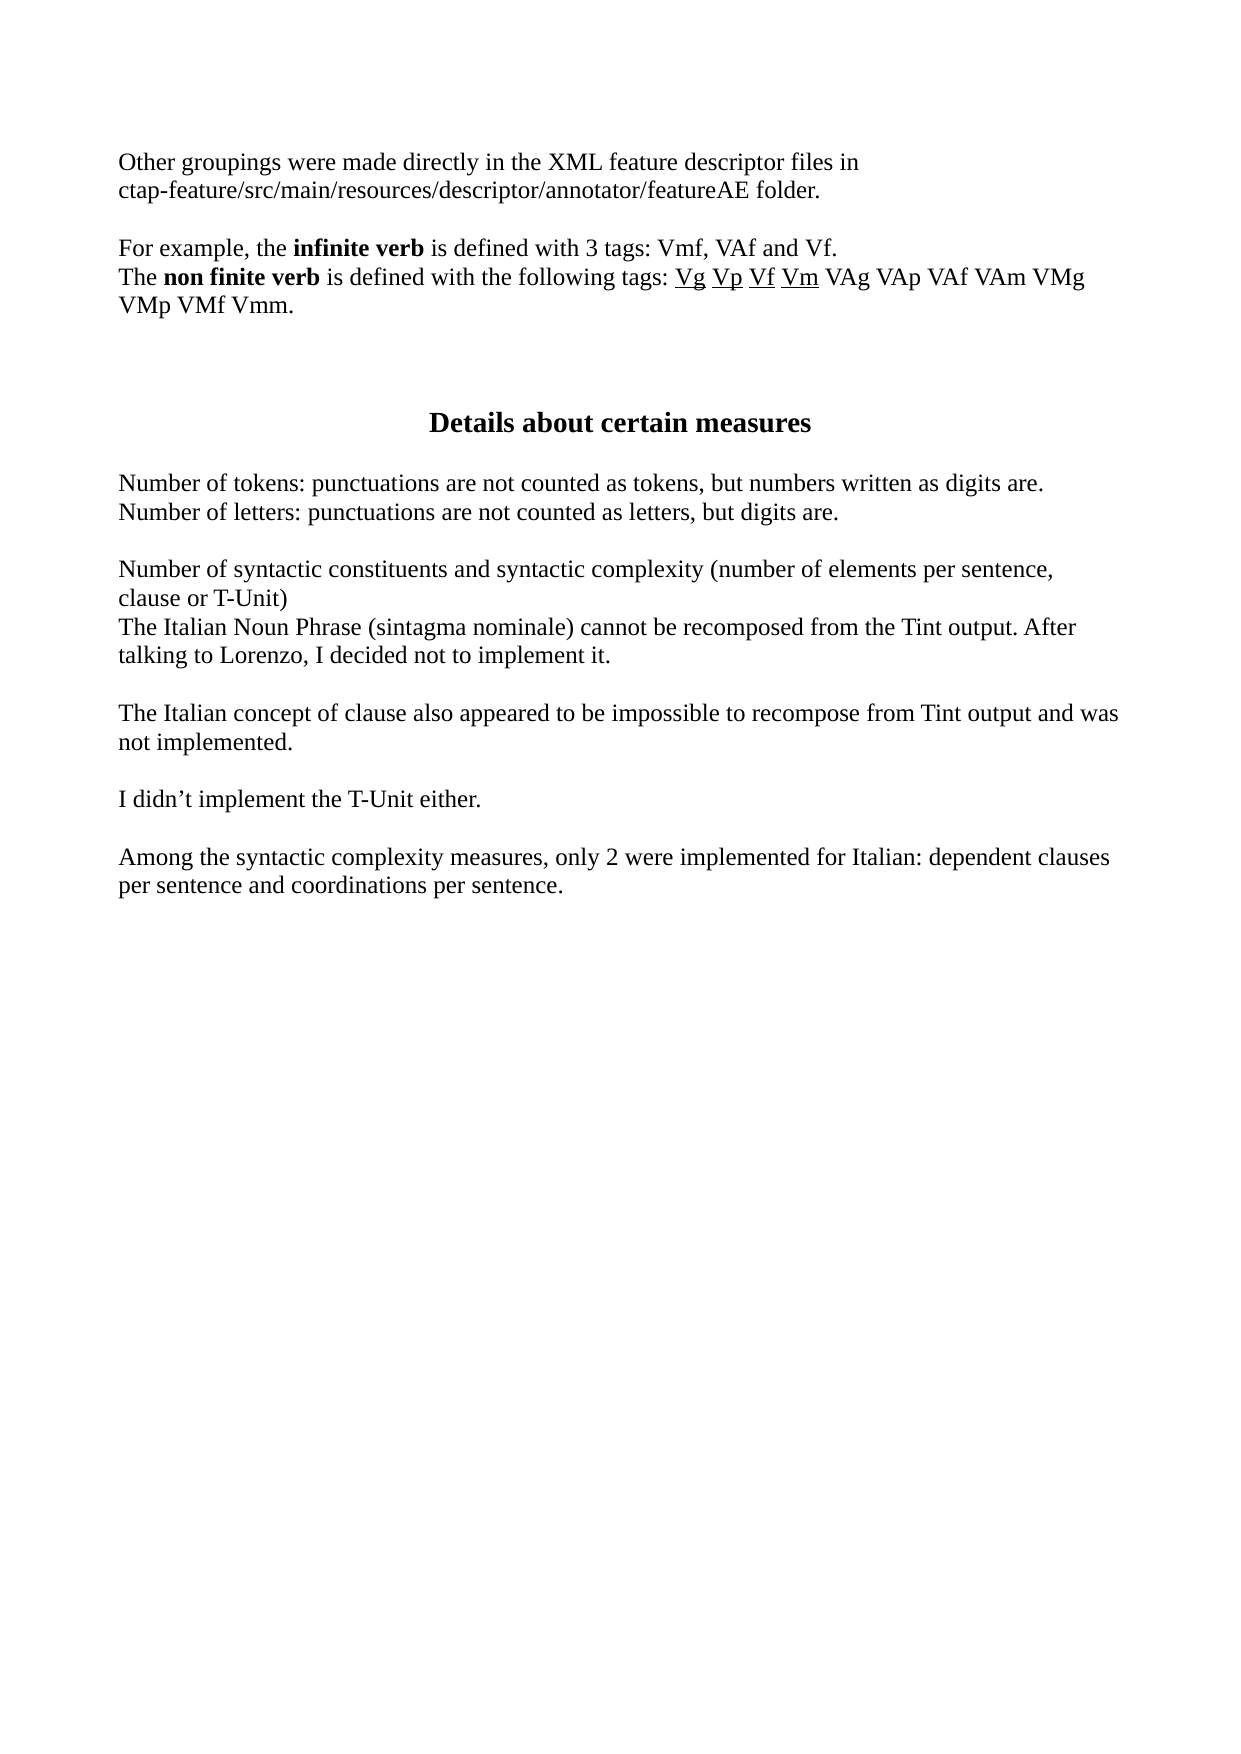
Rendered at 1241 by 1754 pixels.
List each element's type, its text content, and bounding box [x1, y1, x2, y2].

text Details about certain measures [118, 406, 1122, 439]
text For example, the infinite verb is defined with 3 tags: Vmf, VAf and Vf. [118, 233, 1122, 262]
text Number of syntactic constituents and syntactic complexity (number of elements per sentence, clause or T-Unit) [118, 554, 1122, 612]
text I didn’t implement the T-Unit either. [118, 784, 1122, 813]
text Other groupings were made directly in the XML feature descriptor files in ctap-feature/src/main/resources/descriptor/annotator/featureAE folder. [118, 147, 1122, 204]
text Among the syntactic complexity measures, only 2 were implemented for Italian: dependent clauses per sentence and coordinations per sentence. [118, 842, 1122, 899]
text Number of letters: punctuations are not counted as letters, but digits are. [118, 497, 1122, 525]
text The Italian Noun Phrase (sintagma nominale) cannot be recomposed from the Tint output. After talking to Lorenzo, I decided not to implement it. [118, 612, 1122, 669]
text The Italian concept of clause also appeared to be impossible to recompose from Tint output and was not implemented. [118, 698, 1122, 755]
text The non finite verb is defined with the following tags: Vg Vp Vf Vm VAg VAp VAf VAm VMg VMp VMf Vmm. [118, 262, 1122, 319]
text Number of tokens: punctuations are not counted as tokens, but numbers written as digits are. [118, 468, 1122, 497]
